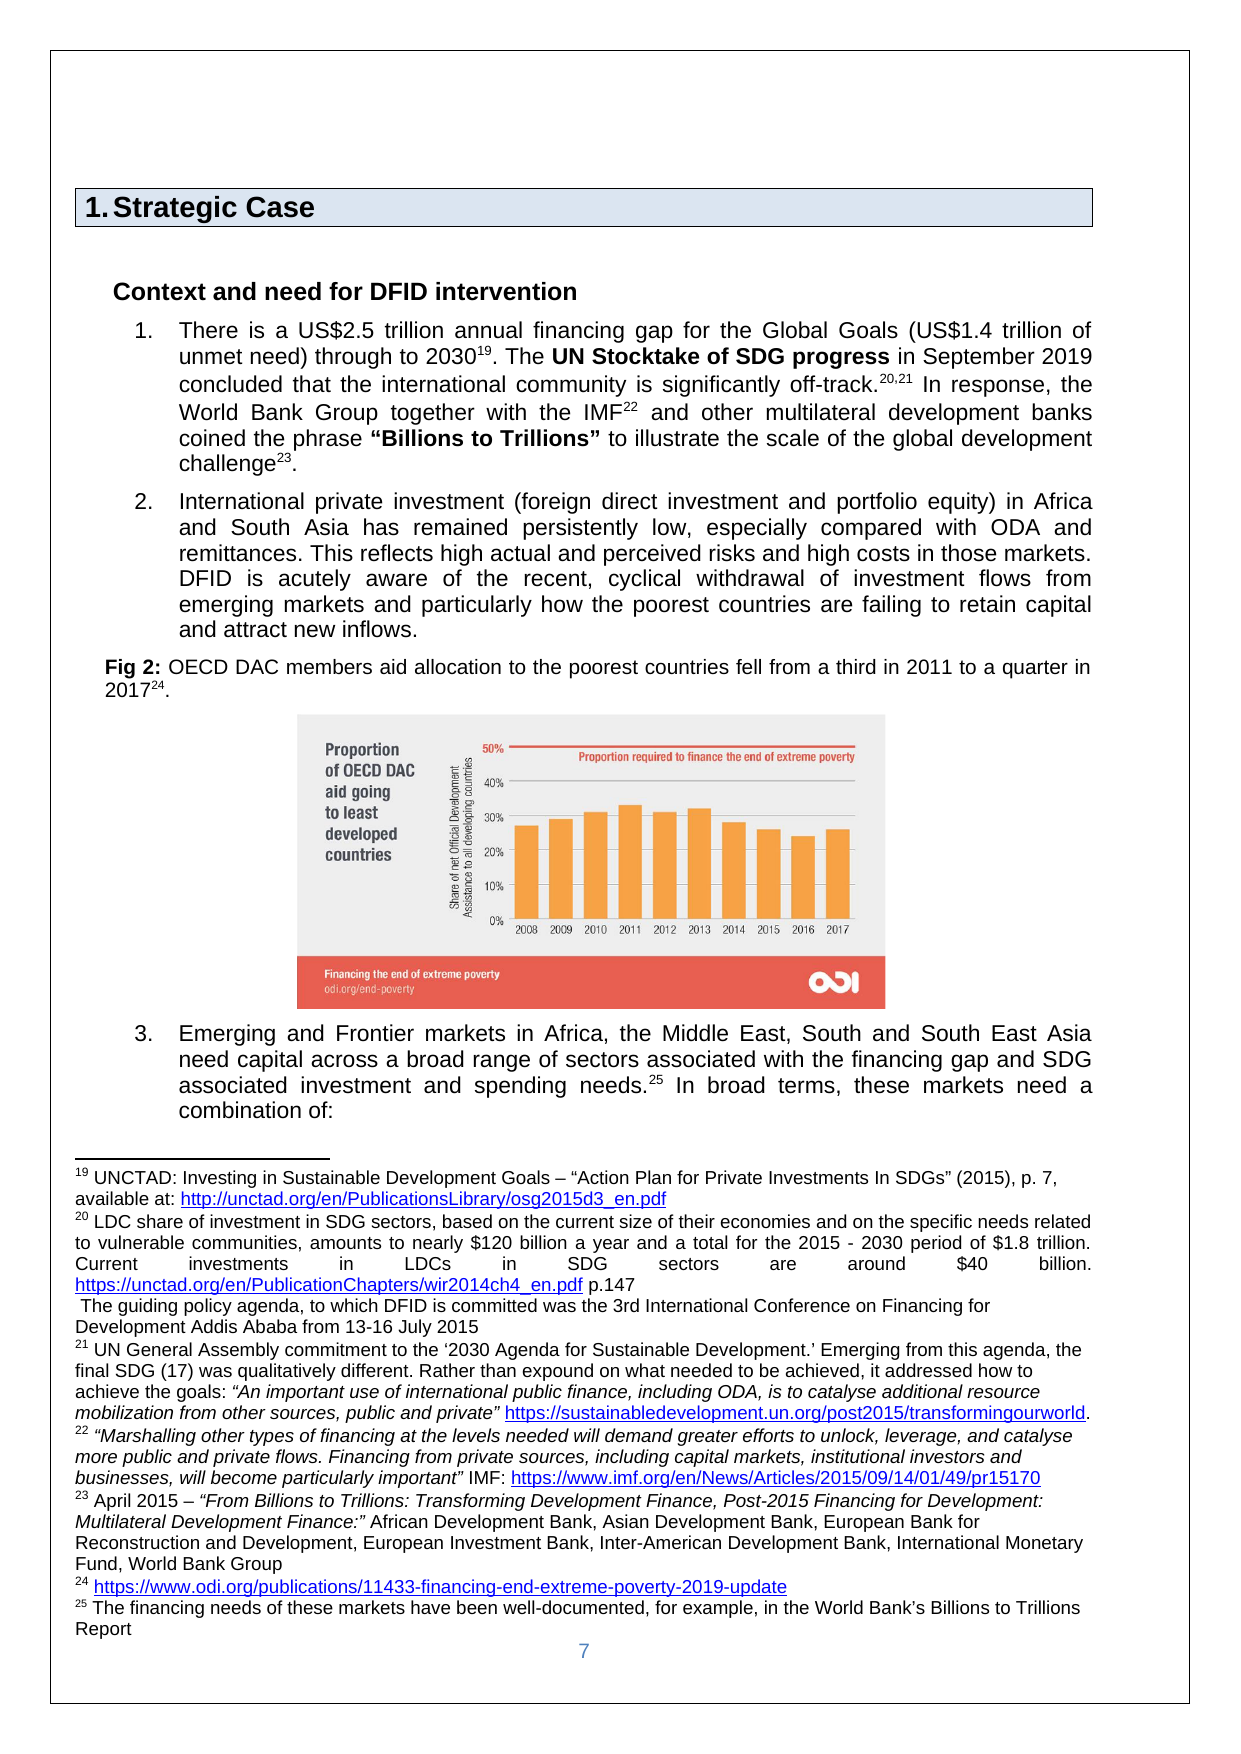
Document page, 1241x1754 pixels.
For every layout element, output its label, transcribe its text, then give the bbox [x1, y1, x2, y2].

list There is a US$2.5 trillion annual financing gap for the Global Goals (US$1.4 trillion of unmet need) through to 2030. The UN Stocktake of SDG progress in September 2019 concluded that the international community is significantly off-track., In response, the World Bank Group together with the IMF and other multilateral development banks coined the phrase “Billions to Trillions” to illustrate the scale of the global development challenge. [134, 318, 1093, 477]
subtitle Strategic Case [76, 189, 1092, 226]
list UNCTAD: Investing in Sustainable Development Goals – “Action Plan for Private Investments In SDGs” (2015), p. 7, available at: http://unctad.org/en/PublicationsLibrary/osg2015d3_en.pdf [75, 1165, 1093, 1209]
list The financing needs of these markets have been well-documented, for example, in the World Bank’s Billions to Trillions Report [75, 1598, 1093, 1640]
text Fig 2: OECD DAC members aid allocation to the poorest countries fell from a third in 2011 to a quarter in 2017. [104, 655, 1093, 702]
list Emerging and Frontier markets in Africa, the Middle East, South and South East Asia need capital across a broad range of sectors associated with the financing gap and SDG associated investment and spending needs. In broad terms, these markets need a combination of: [134, 1021, 1093, 1123]
list “Marshalling other types of financing at the levels needed will demand greater efforts to unlock, leverage, and catalyse more public and private flows. Financing from private sources, including capital markets, institutional investors and businesses, will become particularly important” IMF: https://www.imf.org/en/News/Articles/2015/09/14/01/49/pr15170 [75, 1423, 1093, 1488]
text Context and need for DFID intervention [75, 278, 1093, 306]
list The guiding policy agenda, to which DFID is committed was the 3rd International Conference on Financing for Development Addis Ababa from 13-16 July 2015 [75, 1296, 1093, 1337]
list International private investment (foreign direct investment and portfolio equity) in Africa and South Asia has remained persistently low, especially compared with ODA and remittances. This reflects high actual and perceived risks and high costs in those markets. DFID is acutely aware of the recent, cyclical withdrawal of investment flows from emerging markets and particularly how the poorest countries are failing to retain capital and attract new inflows. [134, 489, 1093, 643]
picture [297, 714, 886, 1009]
text https://www.odi.org/publications/11433-financing-end-extreme-poverty-2019-update [75, 1574, 1093, 1598]
list LDC share of investment in SDG sectors, based on the current size of their economies and on the specific needs related to vulnerable communities, amounts to nearly $120 billion a year and a total for the 2015 - 2030 period of $1.8 trillion. Current investments in LDCs in SDG sectors are around $40 billion. https://unctad.org/en/PublicationChapters/wir2014ch4_en.pdf p.147 [75, 1209, 1093, 1296]
list April 2015 – “From Billions to Trillions: Transforming Development Finance, Post-2015 Financing for Development: Multilateral Development Finance:” African Development Bank, Asian Development Bank, European Bank for Reconstruction and Development, European Investment Bank, Inter-American Development Bank, International Monetary Fund, World Bank Group [75, 1488, 1093, 1574]
list UN General Assembly commitment to the ‘2030 Agenda for Sustainable Development.’ Emerging from this agenda, the final SDG (17) was qualitatively different. Rather than expound on what needed to be achieved, it addressed how to achieve the goals: “An important use of international public finance, including ODA, is to catalyse additional resource mobilization from other sources, public and private” https://sustainabledevelopment.un.org/post2015/transformingourworld. [75, 1337, 1093, 1423]
